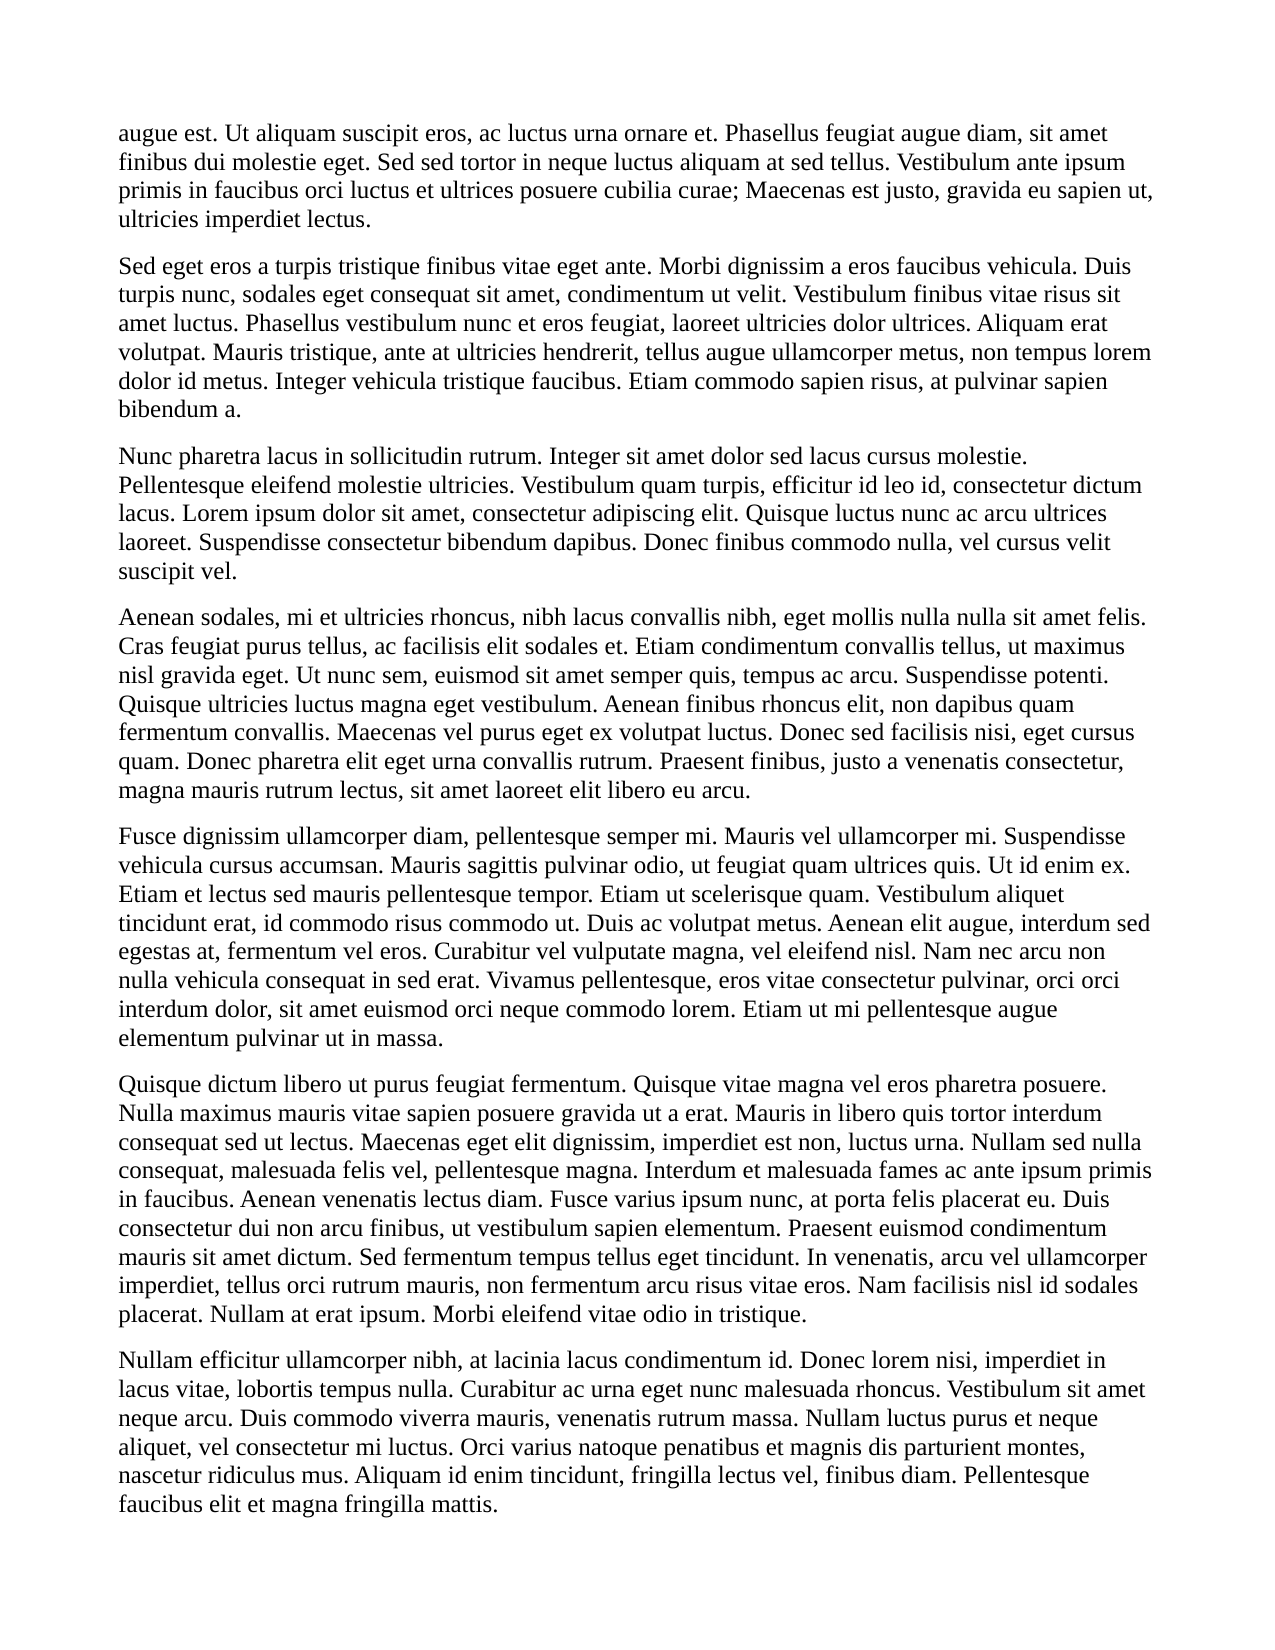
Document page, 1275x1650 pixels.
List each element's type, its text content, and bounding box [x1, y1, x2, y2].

text Quisque dictum libero ut purus feugiat fermentum. Quisque vitae magna vel eros pharetra posuere. Nulla maximus mauris vitae sapien posuere gravida ut a erat. Mauris in libero quis tortor interdum consequat sed ut lectus. Maecenas eget elit dignissim, imperdiet est non, luctus urna. Nullam sed nulla consequat, malesuada felis vel, pellentesque magna. Interdum et malesuada fames ac ante ipsum primis in faucibus. Aenean venenatis lectus diam. Fusce varius ipsum nunc, at porta felis placerat eu. Duis consectetur dui non arcu finibus, ut vestibulum sapien elementum. Praesent euismod condimentum mauris sit amet dictum. Sed fermentum tempus tellus eget tincidunt. In venenatis, arcu vel ullamcorper imperdiet, tellus orci rutrum mauris, non fermentum arcu risus vitae eros. Nam facilisis nisl id sodales placerat. Nullam at erat ipsum. Morbi eleifend vitae odio in tristique. [118, 1069, 1157, 1328]
text augue est. Ut aliquam suscipit eros, ac luctus urna ornare et. Phasellus feugiat augue diam, sit amet finibus dui molestie eget. Sed sed tortor in neque luctus aliquam at sed tellus. Vestibulum ante ipsum primis in faucibus orci luctus et ultrices posuere cubilia curae; Maecenas est justo, gravida eu sapien ut, ultricies imperdiet lectus. [118, 118, 1157, 233]
text Nullam efficitur ullamcorper nibh, at lacinia lacus condimentum id. Donec lorem nisi, imperdiet in lacus vitae, lobortis tempus nulla. Curabitur ac urna eget nunc malesuada rhoncus. Vestibulum sit amet neque arcu. Duis commodo viverra mauris, venenatis rutrum massa. Nullam luctus purus et neque aliquet, vel consectetur mi luctus. Orci varius natoque penatibus et magnis dis parturient montes, nascetur ridiculus mus. Aliquam id enim tincidunt, fringilla lectus vel, finibus diam. Pellentesque faucibus elit et magna fringilla mattis. [118, 1346, 1157, 1518]
text Aenean sodales, mi et ultricies rhoncus, nibh lacus convallis nibh, eget mollis nulla nulla sit amet felis. Cras feugiat purus tellus, ac facilisis elit sodales et. Etiam condimentum convallis tellus, ut maximus nisl gravida eget. Ut nunc sem, euismod sit amet semper quis, tempus ac arcu. Suspendisse potenti. Quisque ultricies luctus magna eget vestibulum. Aenean finibus rhoncus elit, non dapibus quam fermentum convallis. Maecenas vel purus eget ex volutpat luctus. Donec sed facilisis nisi, eget cursus quam. Donec pharetra elit eget urna convallis rutrum. Praesent finibus, justo a venenatis consectetur, magna mauris rutrum lectus, sit amet laoreet elit libero eu arcu. [118, 602, 1157, 804]
text Fusce dignissim ullamcorper diam, pellentesque semper mi. Mauris vel ullamcorper mi. Suspendisse vehicula cursus accumsan. Mauris sagittis pulvinar odio, ut feugiat quam ultrices quis. Ut id enim ex. Etiam et lectus sed mauris pellentesque tempor. Etiam ut scelerisque quam. Vestibulum aliquet tincidunt erat, id commodo risus commodo ut. Duis ac volutpat metus. Aenean elit augue, interdum sed egestas at, fermentum vel eros. Curabitur vel vulputate magna, vel eleifend nisl. Nam nec arcu non nulla vehicula consequat in sed erat. Vivamus pellentesque, eros vitae consectetur pulvinar, orci orci interdum dolor, sit amet euismod orci neque commodo lorem. Etiam ut mi pellentesque augue elementum pulvinar ut in massa. [118, 821, 1157, 1051]
text Sed eget eros a turpis tristique finibus vitae eget ante. Morbi dignissim a eros faucibus vehicula. Duis turpis nunc, sodales eget consequat sit amet, condimentum ut velit. Vestibulum finibus vitae risus sit amet luctus. Phasellus vestibulum nunc et eros feugiat, laoreet ultricies dolor ultrices. Aliquam erat volutpat. Mauris tristique, ante at ultricies hendrerit, tellus augue ullamcorper metus, non tempus lorem dolor id metus. Integer vehicula tristique faucibus. Etiam commodo sapien risus, at pulvinar sapien bibendum a. [118, 251, 1157, 423]
text Nunc pharetra lacus in sollicitudin rutrum. Integer sit amet dolor sed lacus cursus molestie. Pellentesque eleifend molestie ultricies. Vestibulum quam turpis, efficitur id leo id, consectetur dictum lacus. Lorem ipsum dolor sit amet, consectetur adipiscing elit. Quisque luctus nunc ac arcu ultrices laoreet. Suspendisse consectetur bibendum dapibus. Donec finibus commodo nulla, vel cursus velit suscipit vel. [118, 441, 1157, 585]
